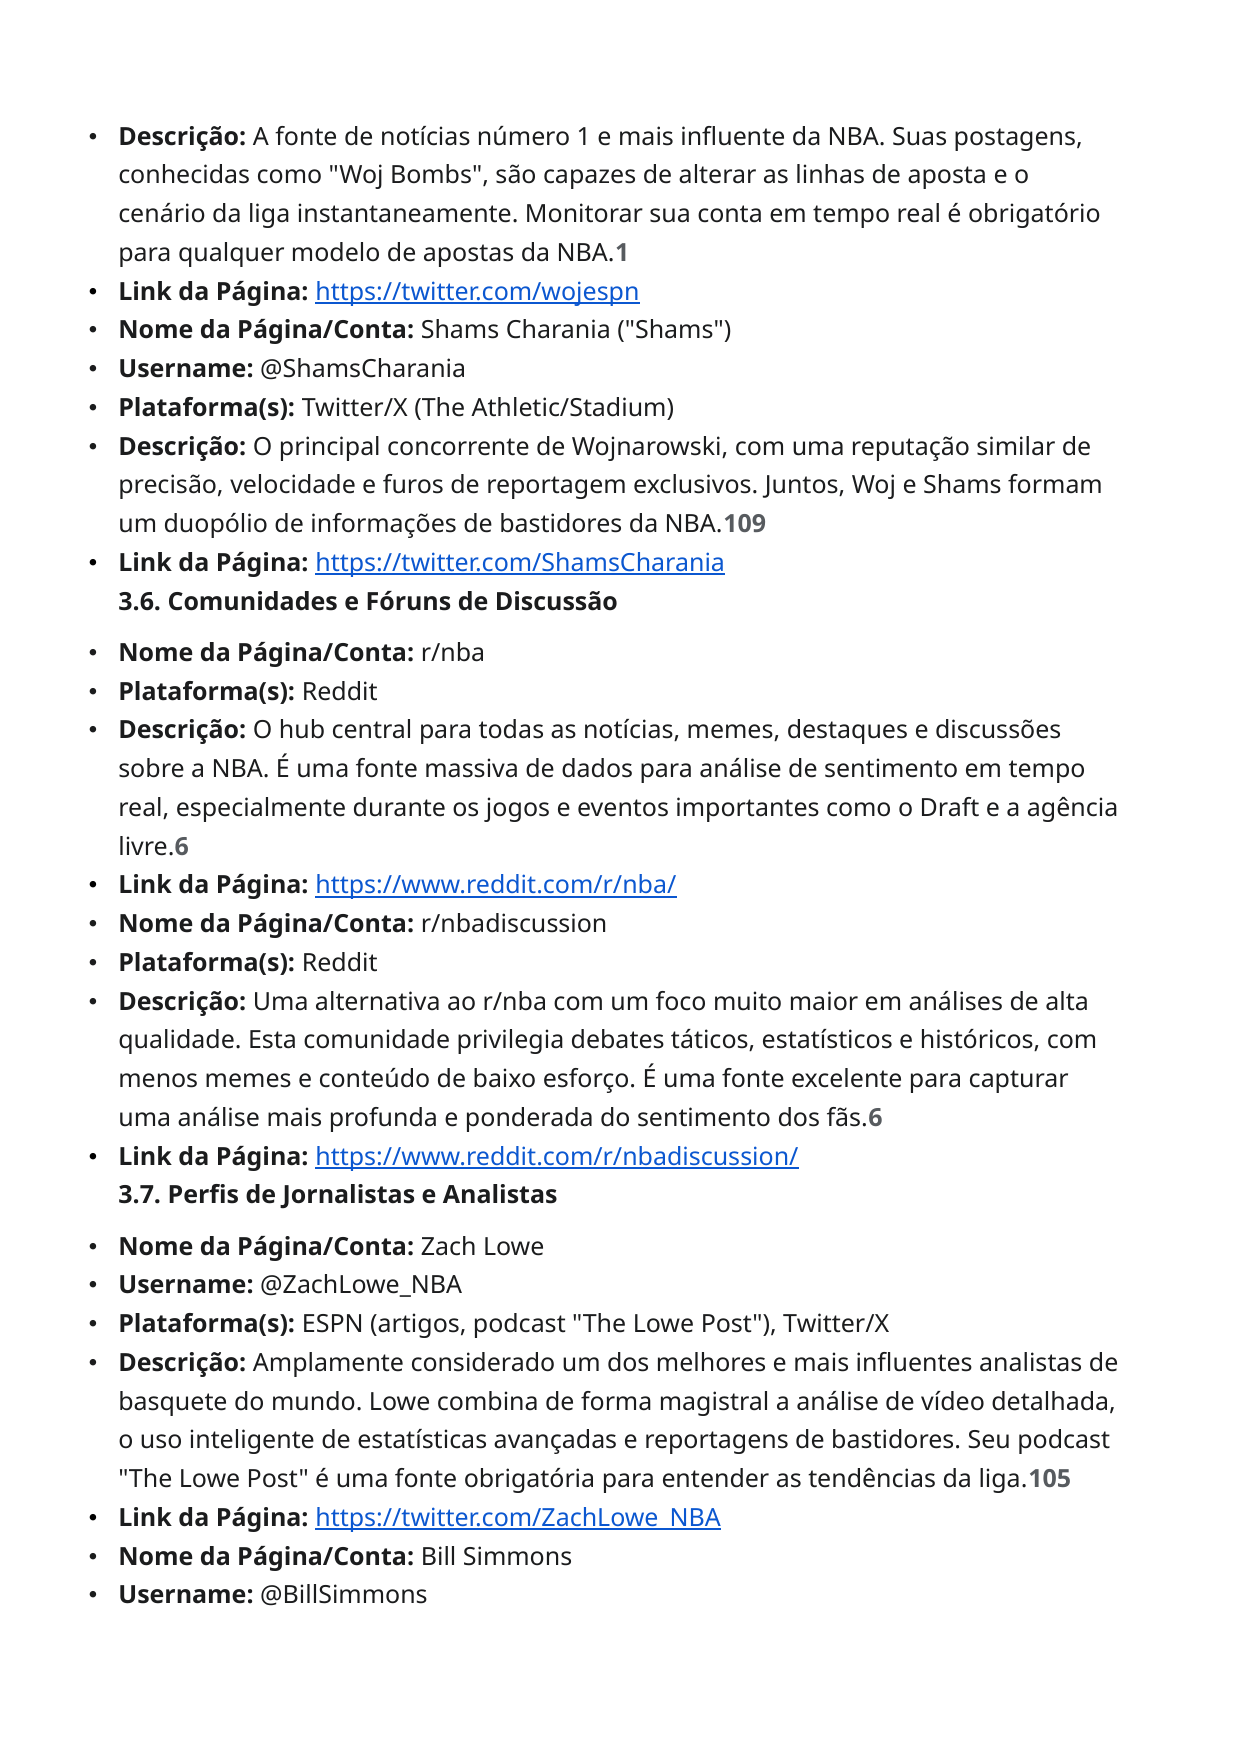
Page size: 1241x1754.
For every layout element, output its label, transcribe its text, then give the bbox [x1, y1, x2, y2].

list Descrição: Amplamente considerado um dos melhores e mais influentes analistas de basquete do mundo. Lowe combina de forma magistral a análise de vídeo detalhada, o uso inteligente de estatísticas avançadas e reportagens de bastidores. Seu podcast "The Lowe Post" é uma fonte obrigatória para entender as tendências da liga.105 [118, 1344, 1122, 1495]
list Plataforma(s): ESPN (artigos, podcast "The Lowe Post"), Twitter/X [118, 1306, 1122, 1340]
list Nome da Página/Conta: r/nba [118, 634, 1122, 668]
subtitle 3.7. Perfis de Jornalistas e Analistas [118, 1177, 1122, 1211]
list Descrição: Uma alternativa ao r/nba com um foco muito maior em análises de alta qualidade. Esta comunidade privilegia debates táticos, estatísticos e históricos, com menos memes e conteúdo de baixo esforço. É uma fonte excelente para capturar uma análise mais profunda e ponderada do sentimento dos fãs.6 [118, 983, 1122, 1133]
list Username: @ShamsCharania [118, 351, 1122, 385]
list Username: @BillSimmons [118, 1577, 1122, 1611]
list Descrição: O principal concorrente de Wojnarowski, com uma reputação similar de precisão, velocidade e furos de reportagem exclusivos. Juntos, Woj e Shams formam um duopólio de informações de bastidores da NBA.109 [118, 428, 1122, 540]
list Nome da Página/Conta: Zach Lowe [118, 1228, 1122, 1262]
list Plataforma(s): Reddit [118, 673, 1122, 707]
subtitle 3.6. Comunidades e Fóruns de Discussão [118, 583, 1122, 617]
list Descrição: A fonte de notícias número 1 e mais influente da NBA. Suas postagens, conhecidas como "Woj Bombs", são capazes de alterar as linhas de aposta e o cenário da liga instantaneamente. Monitorar sua conta em tempo real é obrigatório para qualquer modelo de apostas da NBA.1 [118, 118, 1122, 268]
list Link da Página: https://twitter.com/ShamsCharania [118, 544, 1122, 578]
list Link da Página: https://www.reddit.com/r/nbadiscussion/ [118, 1138, 1122, 1172]
list Link da Página: https://twitter.com/ZachLowe_NBA [118, 1499, 1122, 1533]
list Link da Página: https://www.reddit.com/r/nba/ [118, 867, 1122, 901]
list Nome da Página/Conta: Bill Simmons [118, 1538, 1122, 1572]
list Username: @ZachLowe_NBA [118, 1267, 1122, 1301]
list Plataforma(s): Twitter/X (The Athletic/Stadium) [118, 389, 1122, 423]
list Plataforma(s): Reddit [118, 944, 1122, 978]
list Link da Página: https://twitter.com/wojespn [118, 273, 1122, 307]
list Descrição: O hub central para todas as notícias, memes, destaques e discussões sobre a NBA. É uma fonte massiva de dados para análise de sentimento em tempo real, especialmente durante os jogos e eventos importantes como o Draft e a agência livre.6 [118, 712, 1122, 862]
list Nome da Página/Conta: Shams Charania ("Shams") [118, 312, 1122, 346]
list Nome da Página/Conta: r/nbadiscussion [118, 906, 1122, 940]
